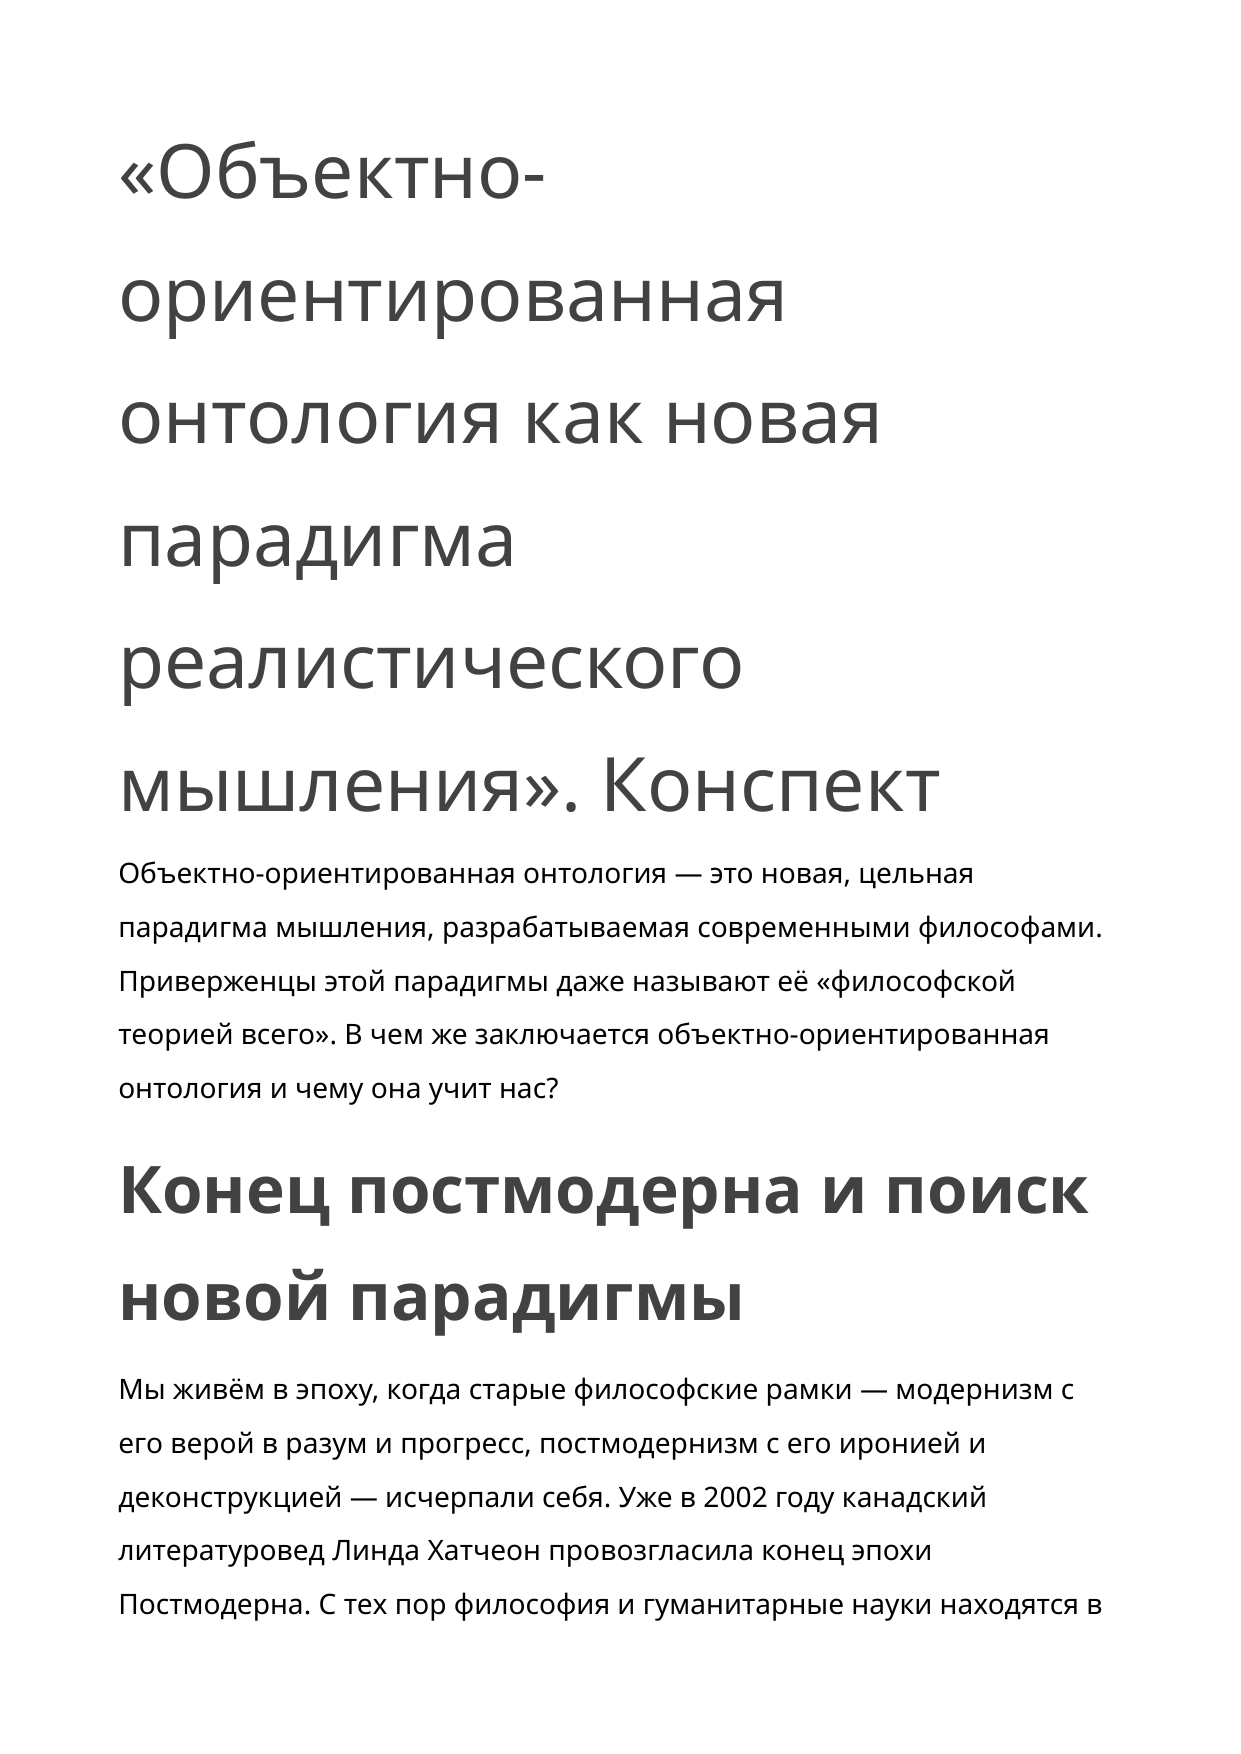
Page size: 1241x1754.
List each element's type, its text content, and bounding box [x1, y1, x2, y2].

text Объектно-ориентированная онтология — это новая, цельная парадигма мышления, разрабатываемая современными философами. Приверженцы этой парадигмы даже называют её «философской теорией всего». В чем же заключается объектно-ориентированная онтология и чему она учит нас? [118, 854, 1122, 1107]
subtitle Конец постмодерна и поиск новой парадигмы [118, 1143, 1122, 1339]
text Мы живём в эпоху, когда старые философские рамки — модернизм с его верой в разум и прогресс, постмодернизм с его иронией и деконструкцией — исчерпали себя. Уже в 2002 году канадский литературовед Линда Хатчеон провозгласила конец эпохи Постмодерна. С тех пор философия и гуманитарные науки находятся в [118, 1370, 1122, 1623]
subtitle «Объектно-ориентированная онтология как новая парадигма реалистического мышления». Конспект [118, 118, 1122, 833]
